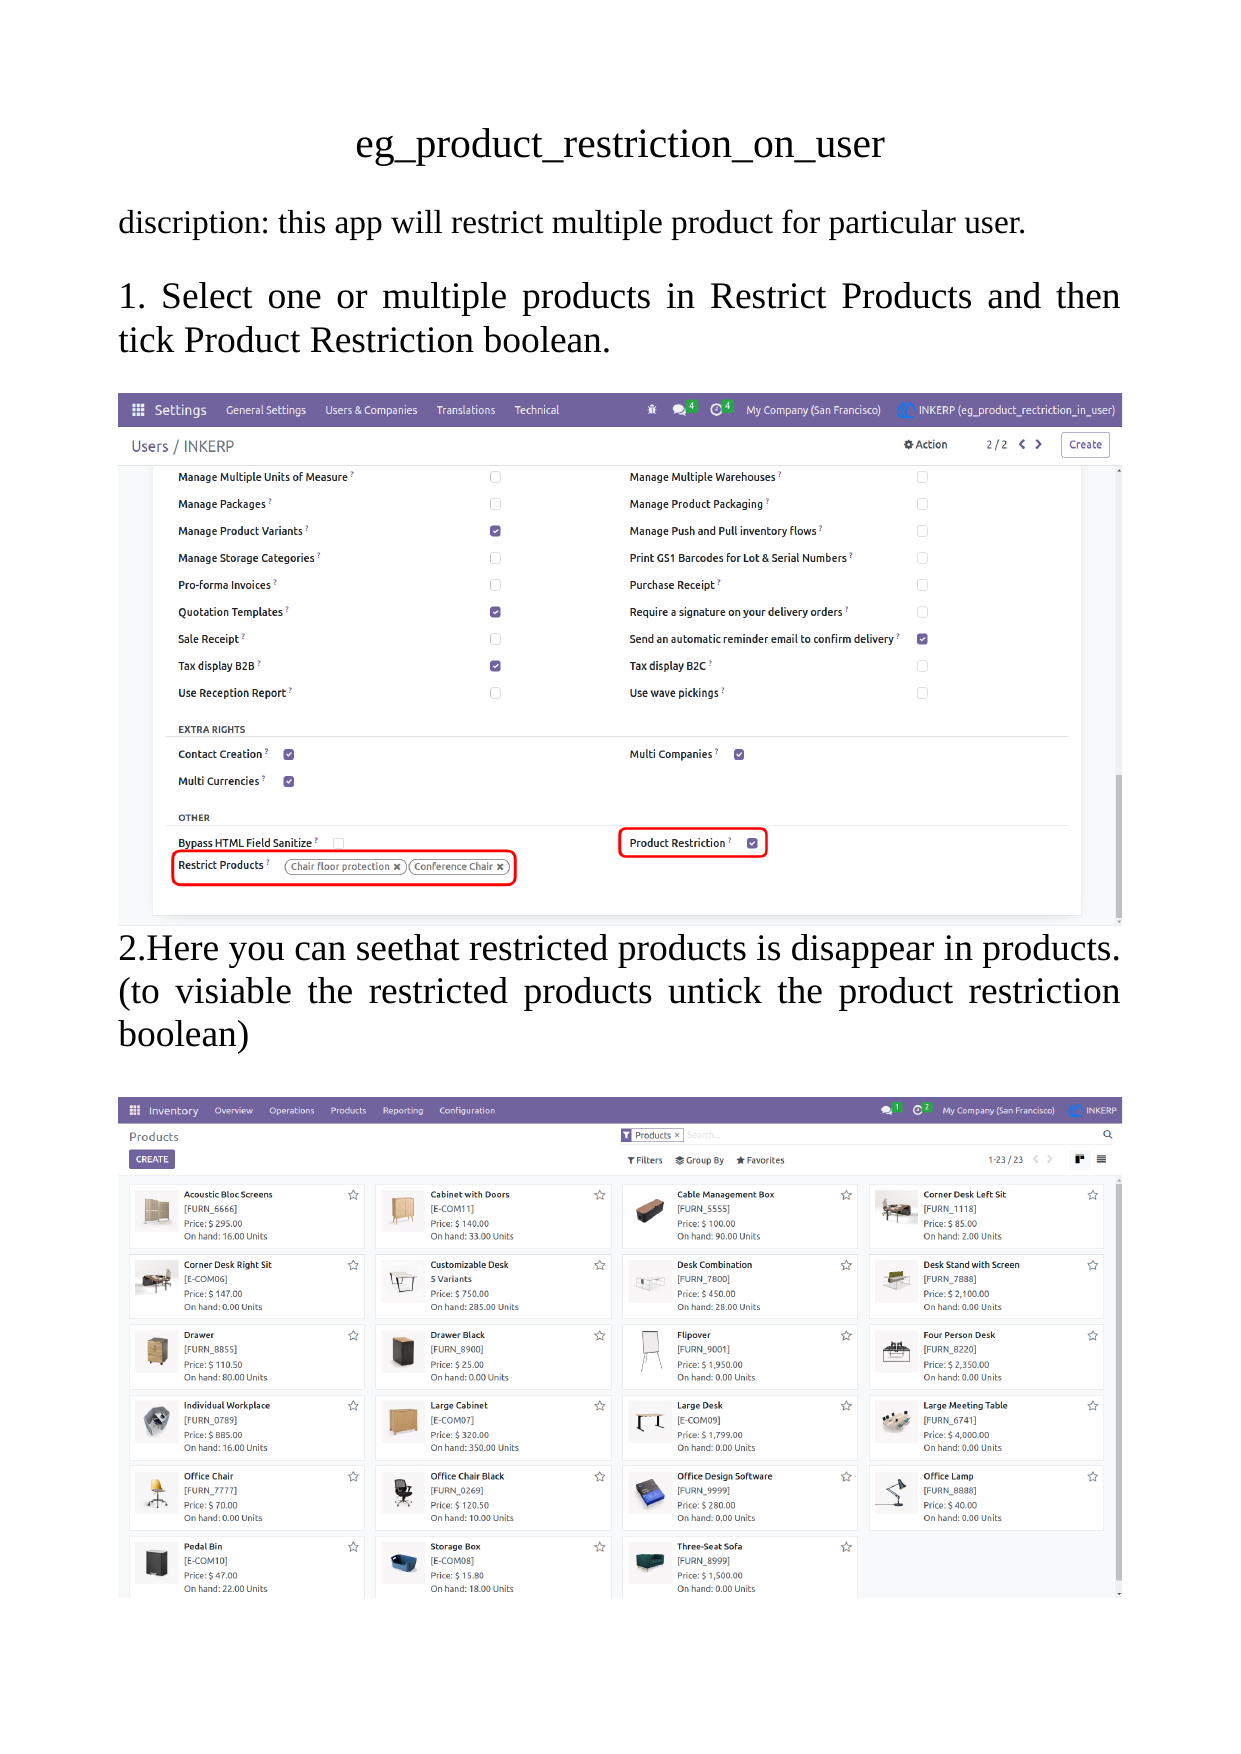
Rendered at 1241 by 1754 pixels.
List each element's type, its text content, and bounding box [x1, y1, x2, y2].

text 2.Here you can seethat restricted products is disappear in products. (to visiable the restricted products untick the product restriction boolean) [118, 926, 1122, 1055]
text 1. Select one or multiple products in Restrict Products and then tick Product Restriction boolean. [118, 274, 1122, 360]
picture [118, 393, 1123, 926]
picture [118, 1097, 1123, 1598]
text eg_product_restriction_on_user [118, 118, 1122, 166]
text discription: this app will restrict multiple product for particular user. [118, 202, 1122, 240]
